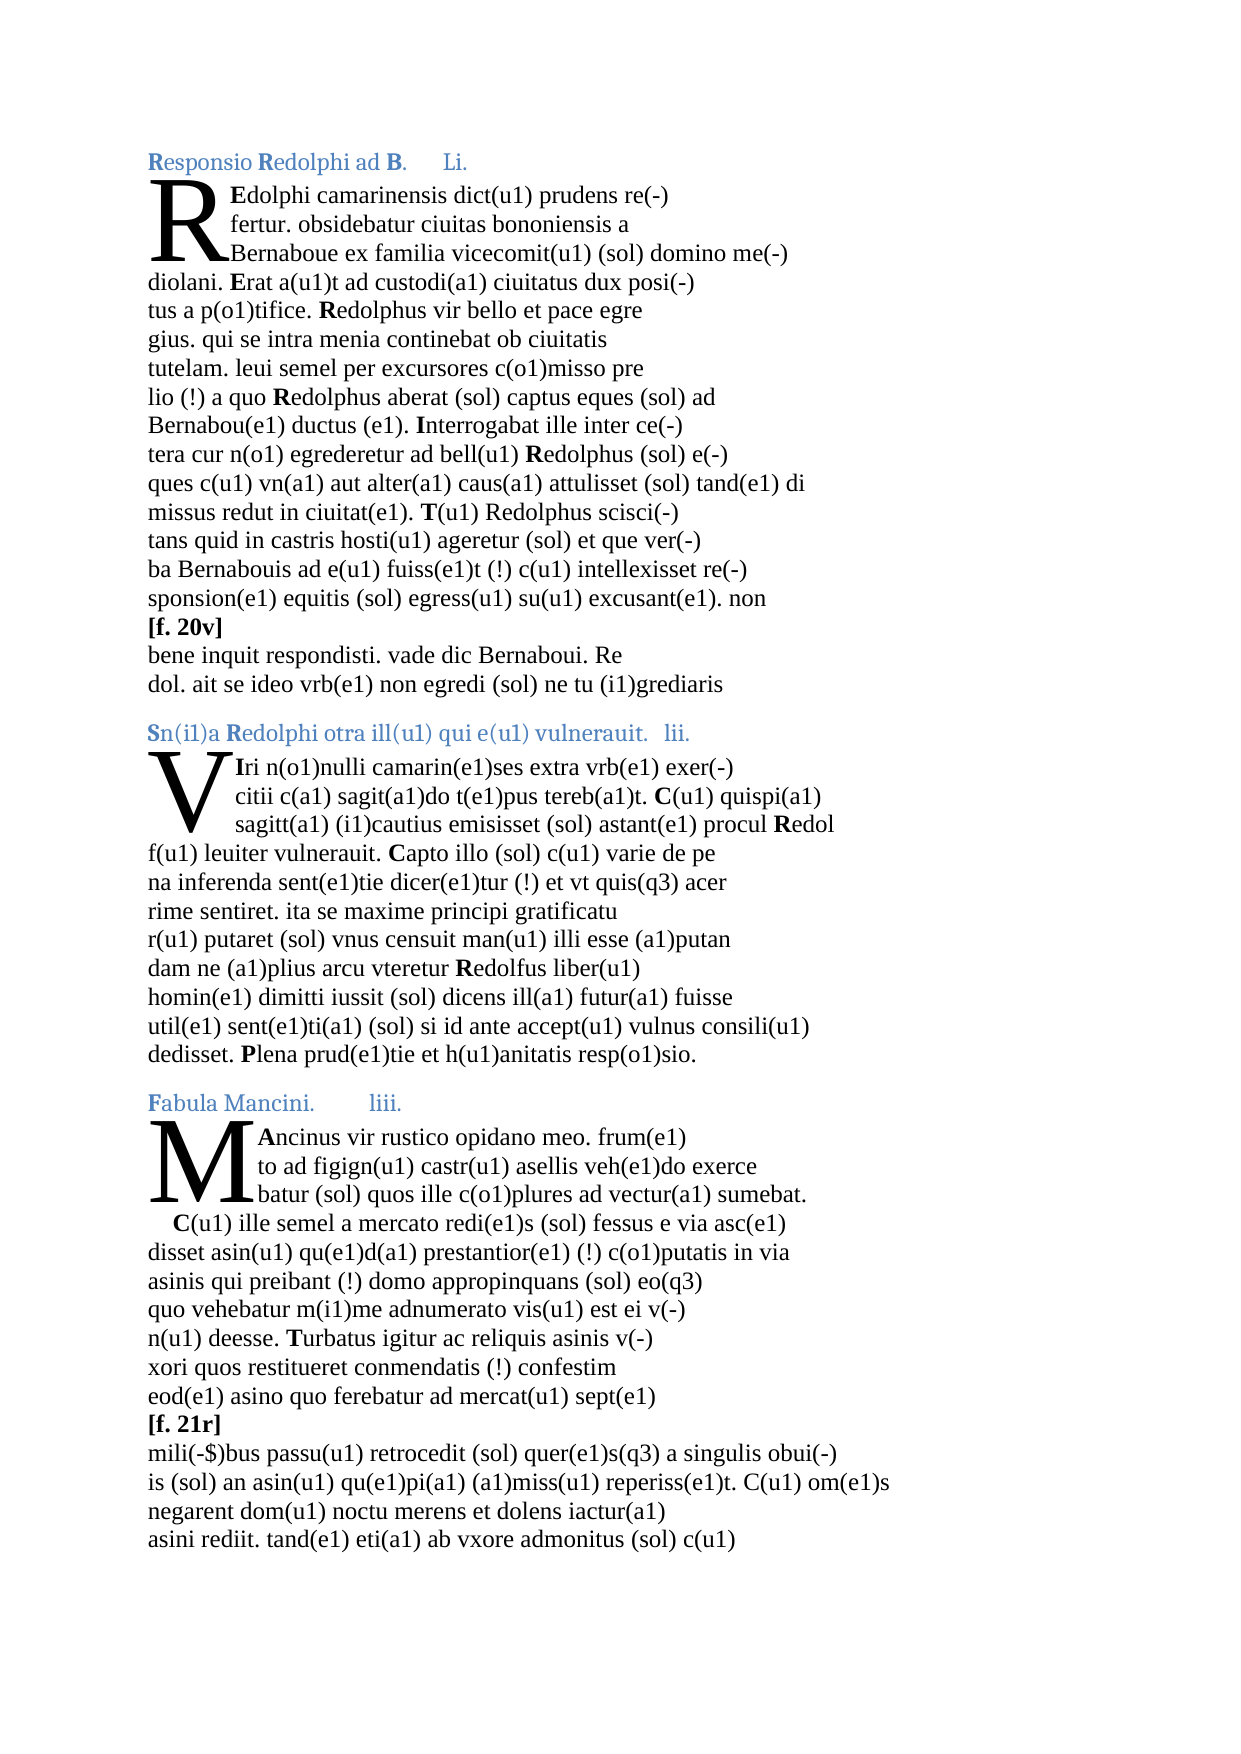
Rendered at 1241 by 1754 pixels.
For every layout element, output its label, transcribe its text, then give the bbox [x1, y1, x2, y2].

text C(u1) ille semel a mercato redi(e1)s (sol) fessus e via asc(e1) disset asin(u1) qu(e1)d(a1) prestantior(e1) (!) c(o1)putatis in via asinis qui preibant (!) domo appropinquans (sol) eo(q3) quo vehebatur m(i1)me adnumerato vis(u1) est ei v(-) n(u1) deesse. Turbatus igitur ac reliquis asinis v(-) xori quos restitueret conmendatis (!) confestim eod(e1) asino quo ferebatur ad mercat(u1) sept(e1) [f. 21r] mili(-$)bus passu(u1) retrocedit (sol) quer(e1)s(q3) a singulis obui(-) is (sol) an asin(u1) qu(e1)pi(a1) (a1)miss(u1) reperiss(e1)t. C(u1) om(e1)s negarent dom(u1) noctu merens et dolens iactur(a1) asini rediit. tand(e1) eti(a1) ab vxore admonitus (sol) c(u1) [148, 1208, 1093, 1553]
subtitle Responsio Redolphi ad B. Li. [148, 148, 1093, 176]
subtitle Fabula Mancini. liii. [148, 1089, 1093, 1118]
subtitle Sn(i1)a Redolphi otra ill(u1) qui e(u1) vulnerauit. lii. [148, 719, 1093, 748]
text REdolphi camarinensis dict(u1) prudens re(-) fertur. obsidebatur ciuitas bononiensis a Bernaboue ex familia vicecomit(u1) (sol) domino me(-) diolani. Erat a(u1)t ad custodi(a1) ciuitatus dux posi(-) tus a p(o1)tifice. Redolphus vir bello et pace egre gius. qui se intra menia continebat ob ciuitatis tutelam. leui semel per excursores c(o1)misso pre lio (!) a quo Redolphus aberat (sol) captus eques (sol) ad Bernabou(e1) ductus (e1). Interrogabat ille inter ce(-) tera cur n(o1) egrederetur ad bell(u1) Redolphus (sol) e(-) ques c(u1) vn(a1) aut alter(a1) caus(a1) attulisset (sol) tand(e1) di missus redut in ciuitat(e1). T(u1) Redolphus scisci(-) tans quid in castris hosti(u1) ageretur (sol) et que ver(-) ba Bernabouis ad e(u1) fuiss(e1)t (!) c(u1) intellexisset re(-) sponsion(e1) equitis (sol) egress(u1) su(u1) excusant(e1). non [f. 20v] bene inquit respondisti. vade dic Bernaboui. Re dol. ait se ideo vrb(e1) non egredi (sol) ne tu (i1)grediaris [148, 181, 1093, 698]
text VIri n(o1)nulli camarin(e1)ses extra vrb(e1) exer(-) citii c(a1) sagit(a1)do t(e1)pus tereb(a1)t. C(u1) quispi(a1) sagitt(a1) (i1)cautius emisisset (sol) astant(e1) procul Redol f(u1) leuiter vulnerauit. Capto illo (sol) c(u1) varie de pe na inferenda sent(e1)tie dicer(e1)tur (!) et vt quis(q3) acer rime sentiret. ita se maxime principi gratificatu r(u1) putaret (sol) vnus censuit man(u1) illi esse (a1)putan dam ne (a1)plius arcu vteretur Redolfus liber(u1) homin(e1) dimitti iussit (sol) dicens ill(a1) futur(a1) fuisse util(e1) sent(e1)ti(a1) (sol) si id ante accept(u1) vulnus consili(u1) dedisset. Plena prud(e1)tie et h(u1)anitatis resp(o1)sio. [148, 752, 1093, 1068]
text MAncinus vir rustico opidano meo. frum(e1) to ad figign(u1) castr(u1) asellis veh(e1)do exerce batur (sol) quos ille c(o1)plures ad vectur(a1) sumebat. [148, 1122, 1093, 1208]
